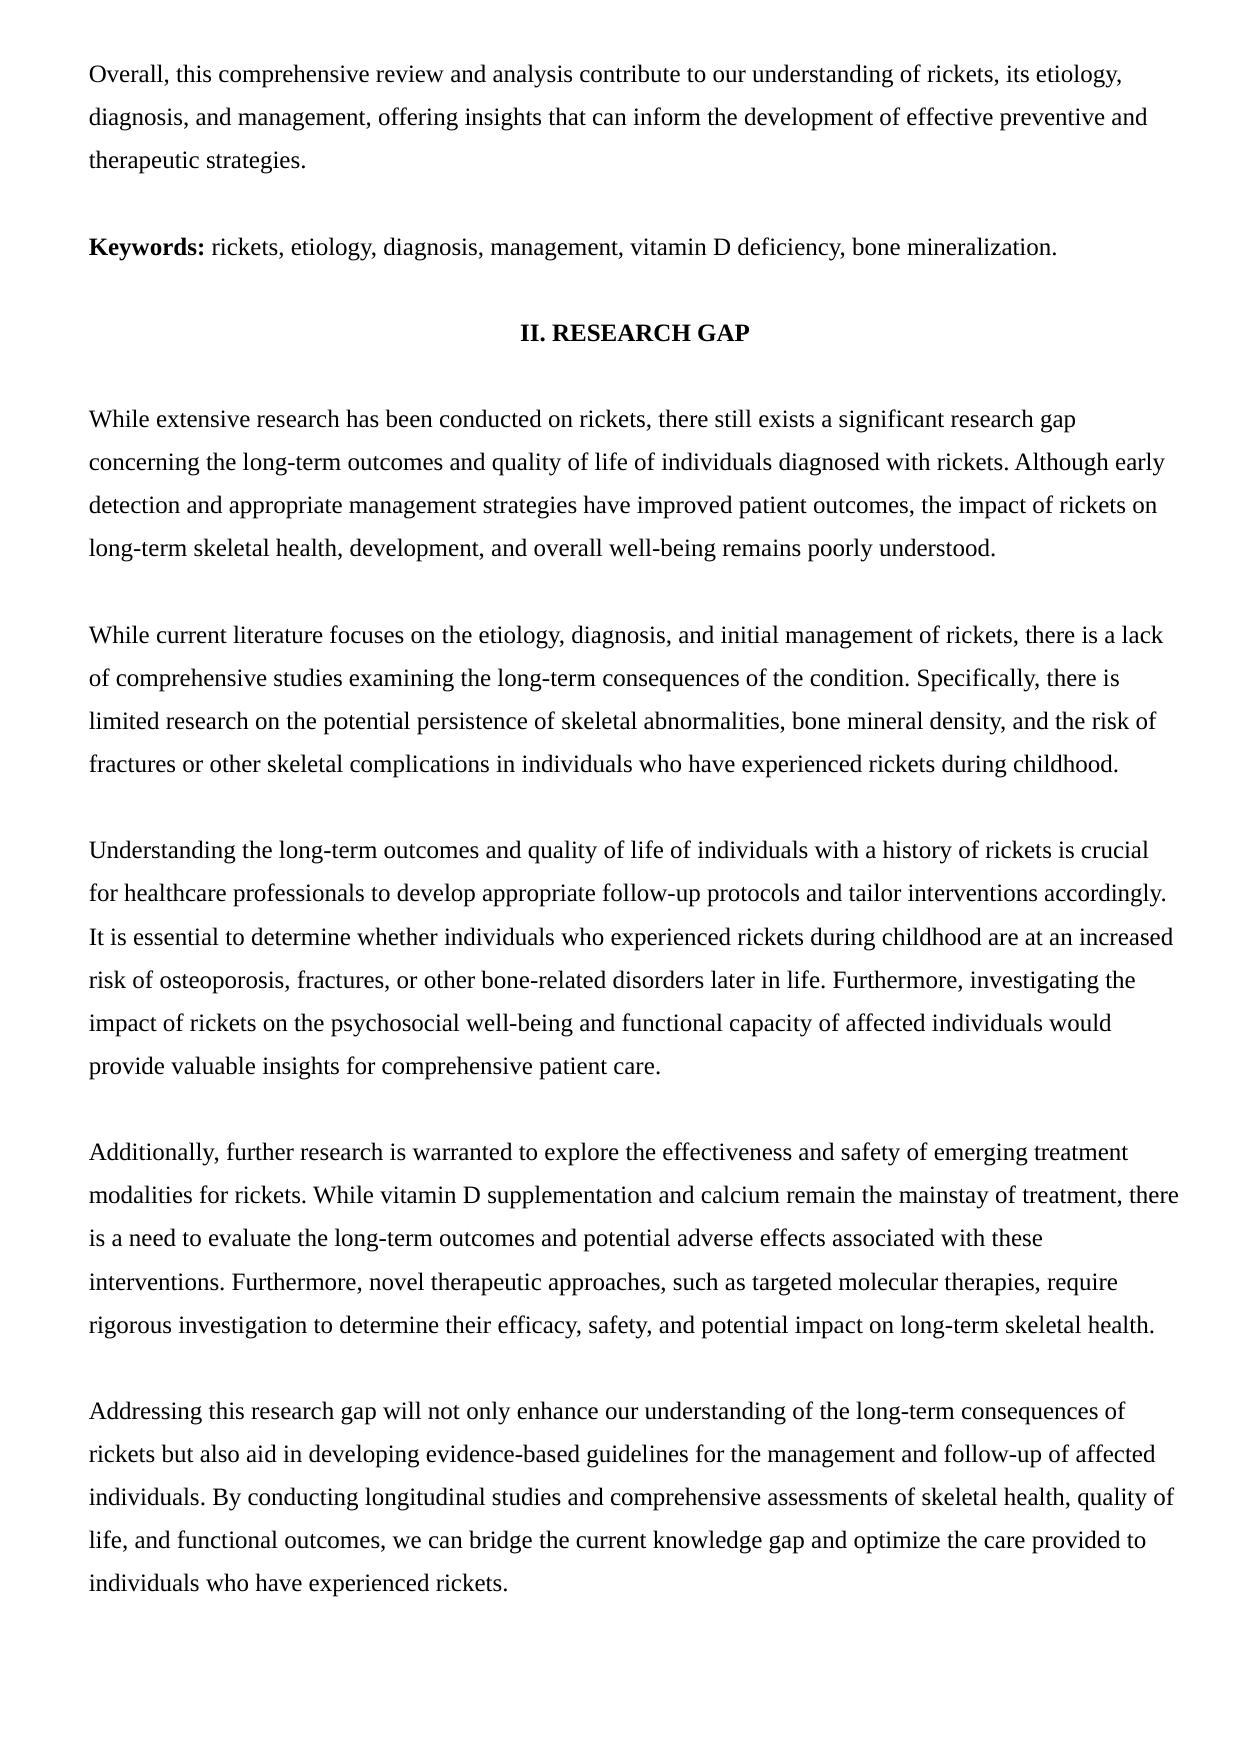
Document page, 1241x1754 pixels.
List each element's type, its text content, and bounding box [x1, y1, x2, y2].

text Understanding the long-term outcomes and quality of life of individuals with a history of rickets is crucial for healthcare professionals to develop appropriate follow-up protocols and tailor interventions accordingly. It is essential to determine whether individuals who experienced rickets during childhood are at an increased risk of osteoporosis, fractures, or other bone-related disorders later in life. Furthermore, investigating the impact of rickets on the psychosocial well-being and functional capacity of affected individuals would provide valuable insights for comprehensive patient care. [88, 835, 1181, 1080]
text While current literature focuses on the etiology, diagnosis, and initial management of rickets, there is a lack of comprehensive studies examining the long-term consequences of the condition. Specifically, there is limited research on the potential persistence of skeletal abnormalities, bone mineral density, and the risk of fractures or other skeletal complications in individuals who have experienced rickets during childhood. [88, 620, 1181, 778]
text Overall, this comprehensive review and analysis contribute to our understanding of rickets, its etiology, diagnosis, and management, offering insights that can inform the development of effective preventive and therapeutic strategies. [88, 59, 1181, 174]
text Additionally, further research is warranted to explore the effectiveness and safety of emerging treatment modalities for rickets. While vitamin D supplementation and calcium remain the mainstay of treatment, there is a need to evaluate the long-term outcomes and potential adverse effects associated with these interventions. Furthermore, novel therapeutic approaches, such as targeted molecular therapies, require rigorous investigation to determine their efficacy, safety, and potential impact on long-term skeletal health. [88, 1137, 1181, 1338]
text Keywords: rickets, etiology, diagnosis, management, vitamin D deficiency, bone mineralization. [88, 232, 1181, 260]
text II. RESEARCH GAP [88, 318, 1181, 347]
text Addressing this research gap will not only enhance our understanding of the long-term consequences of rickets but also aid in developing evidence-based guidelines for the management and follow-up of affected individuals. By conducting longitudinal studies and comprehensive assessments of skeletal health, quality of life, and functional outcomes, we can bridge the current knowledge gap and optimize the care provided to individuals who have experienced rickets. [88, 1396, 1181, 1597]
text While extensive research has been conducted on rickets, there still exists a significant research gap concerning the long-term outcomes and quality of life of individuals diagnosed with rickets. Although early detection and appropriate management strategies have improved patient outcomes, the impact of rickets on long-term skeletal health, development, and overall well-being remains poorly understood. [88, 404, 1181, 562]
